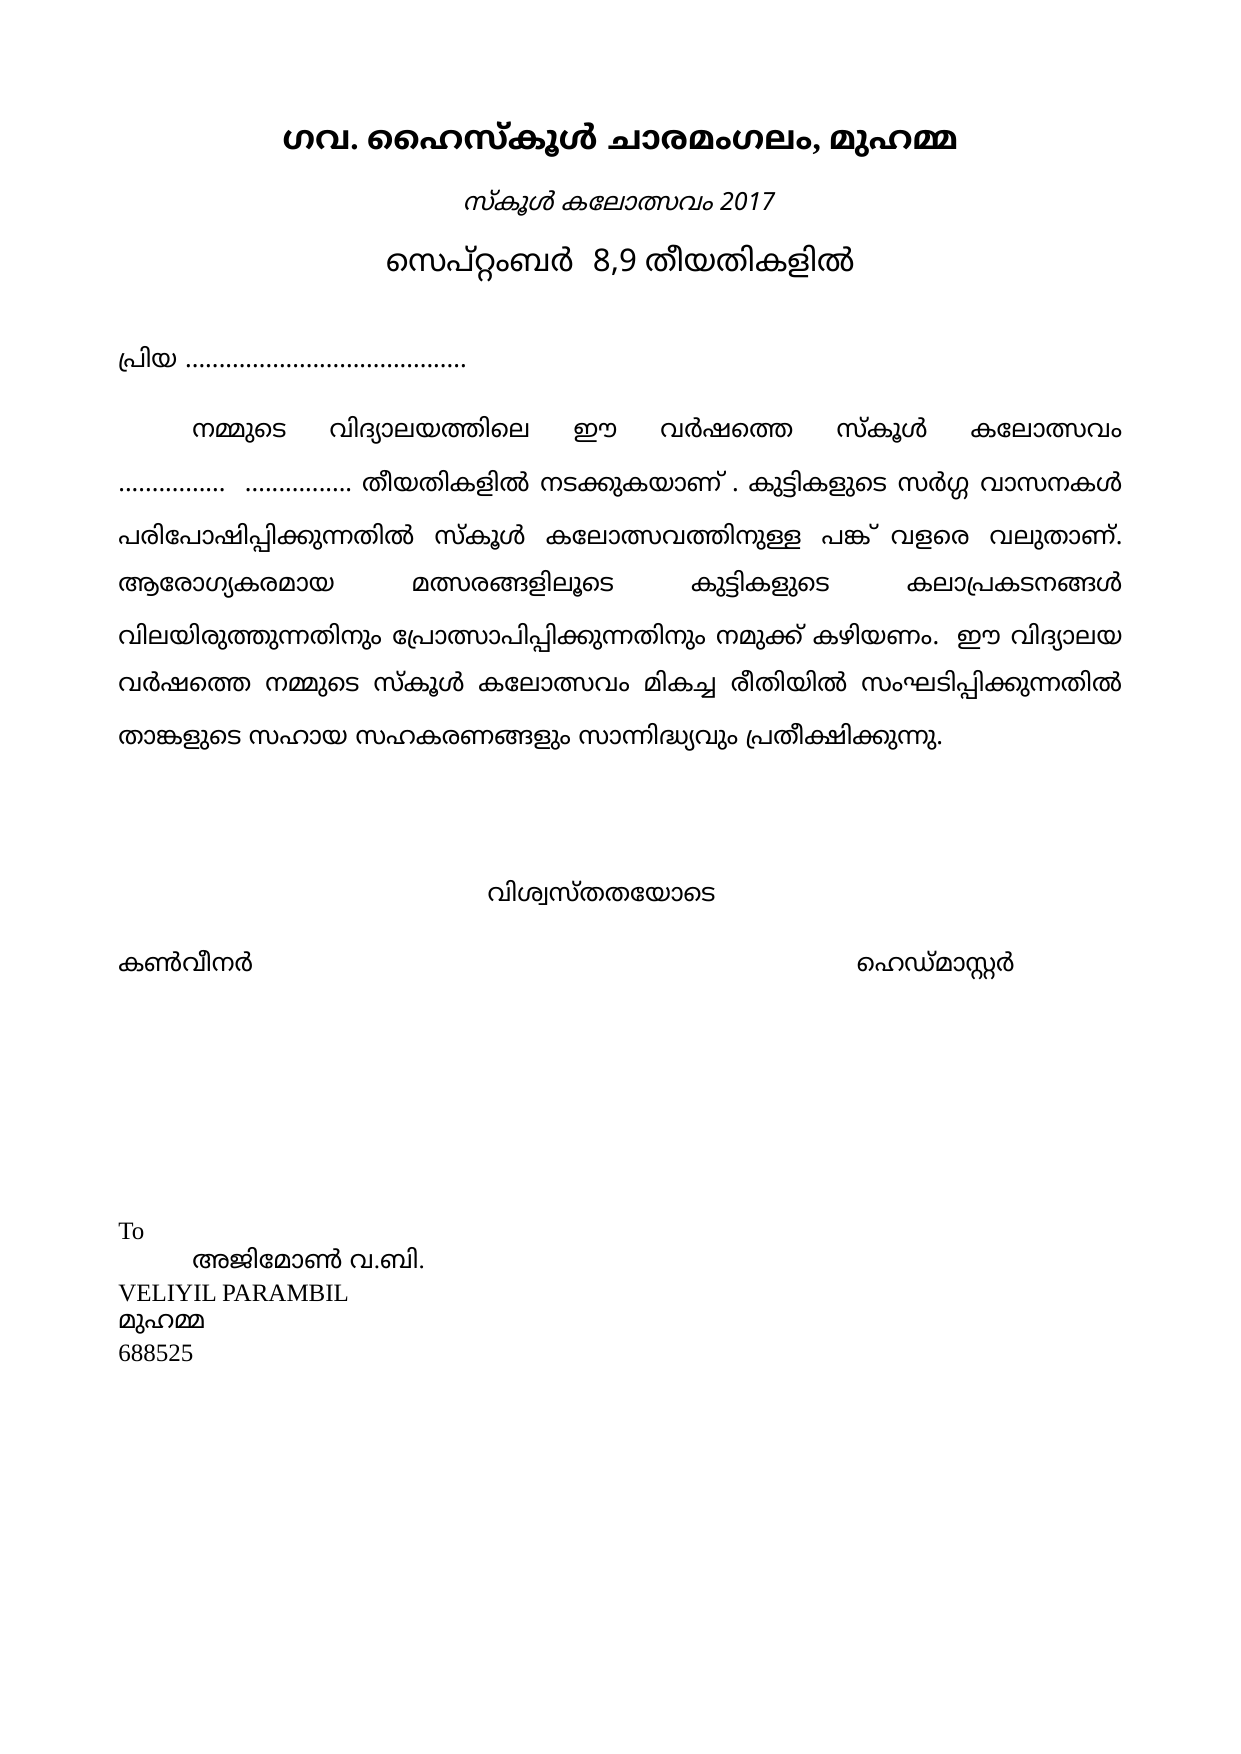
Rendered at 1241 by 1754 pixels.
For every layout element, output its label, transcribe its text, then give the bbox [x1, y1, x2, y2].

text വിശ്വസ്തതയോടെ [118, 874, 1122, 911]
text 688525 [118, 1338, 1122, 1367]
text മുഹമ്മ [118, 1307, 1122, 1338]
text ‌‌ [118, 806, 1122, 840]
text സ്കൂള്‍ കലോത്സവം 2017 [118, 184, 1122, 220]
text അജിമോണ്‍ വ.ബി. [118, 1245, 1122, 1278]
text ഗവ. ഹൈസ്കൂള്‍ ചാരമംഗലം, മുഹമ്മ [118, 118, 1122, 162]
text നമ്മുടെ വിദ്യാലയത്തിലെ ഈ വര്‍ഷത്തെ സ്കൂള്‍ കലോത്സവം ................ ................ തീയതികളില്‍ നടക്കുകയാണ് . കുട്ടികളുടെ സര്‍ഗ്ഗ വാസനകള്‍ പരിപോഷിപ്പിക്കുന്നതില്‍ സ്കൂള്‍ കലോത്സവത്തിനുള്ള പങ്ക് വളരെ വലുതാണ്. ആരോഗ്യകരമായ മത്സരങ്ങളിലൂടെ കുട്ടികളുടെ കലാപ്രകടനങ്ങള്‍ വിലയിരുത്തുന്നതിനും പ്രോത്സാപിപ്പിക്കുന്നതിനും നമുക്ക് കഴിയണം. ഈ വിദ്യാലയ വര്‍ഷത്തെ നമ്മുടെ സ്കൂള്‍ കലോത്സവം മികച്ച രീതിയില്‍ സംഘടിപ്പിക്കുന്നതില്‍ താങ്കളുടെ സഹായ സഹകരണങ്ങളും സാന്നിദ്ധ്യവും പ്രതീക്ഷിക്കുന്നു. [118, 411, 1122, 754]
text പ്രിയ .......................................... [118, 341, 1122, 377]
text സെപ്റ്റംബര്‍ 8,9 തീയതികളില്‍ [118, 238, 1122, 284]
text VELIYIL PARAMBIL [118, 1278, 1122, 1307]
text To [118, 1216, 1122, 1245]
text കണ്‍വീനര്‍ ഹെഡ്‌മാസ്റ്റര്‍ [118, 945, 1122, 981]
